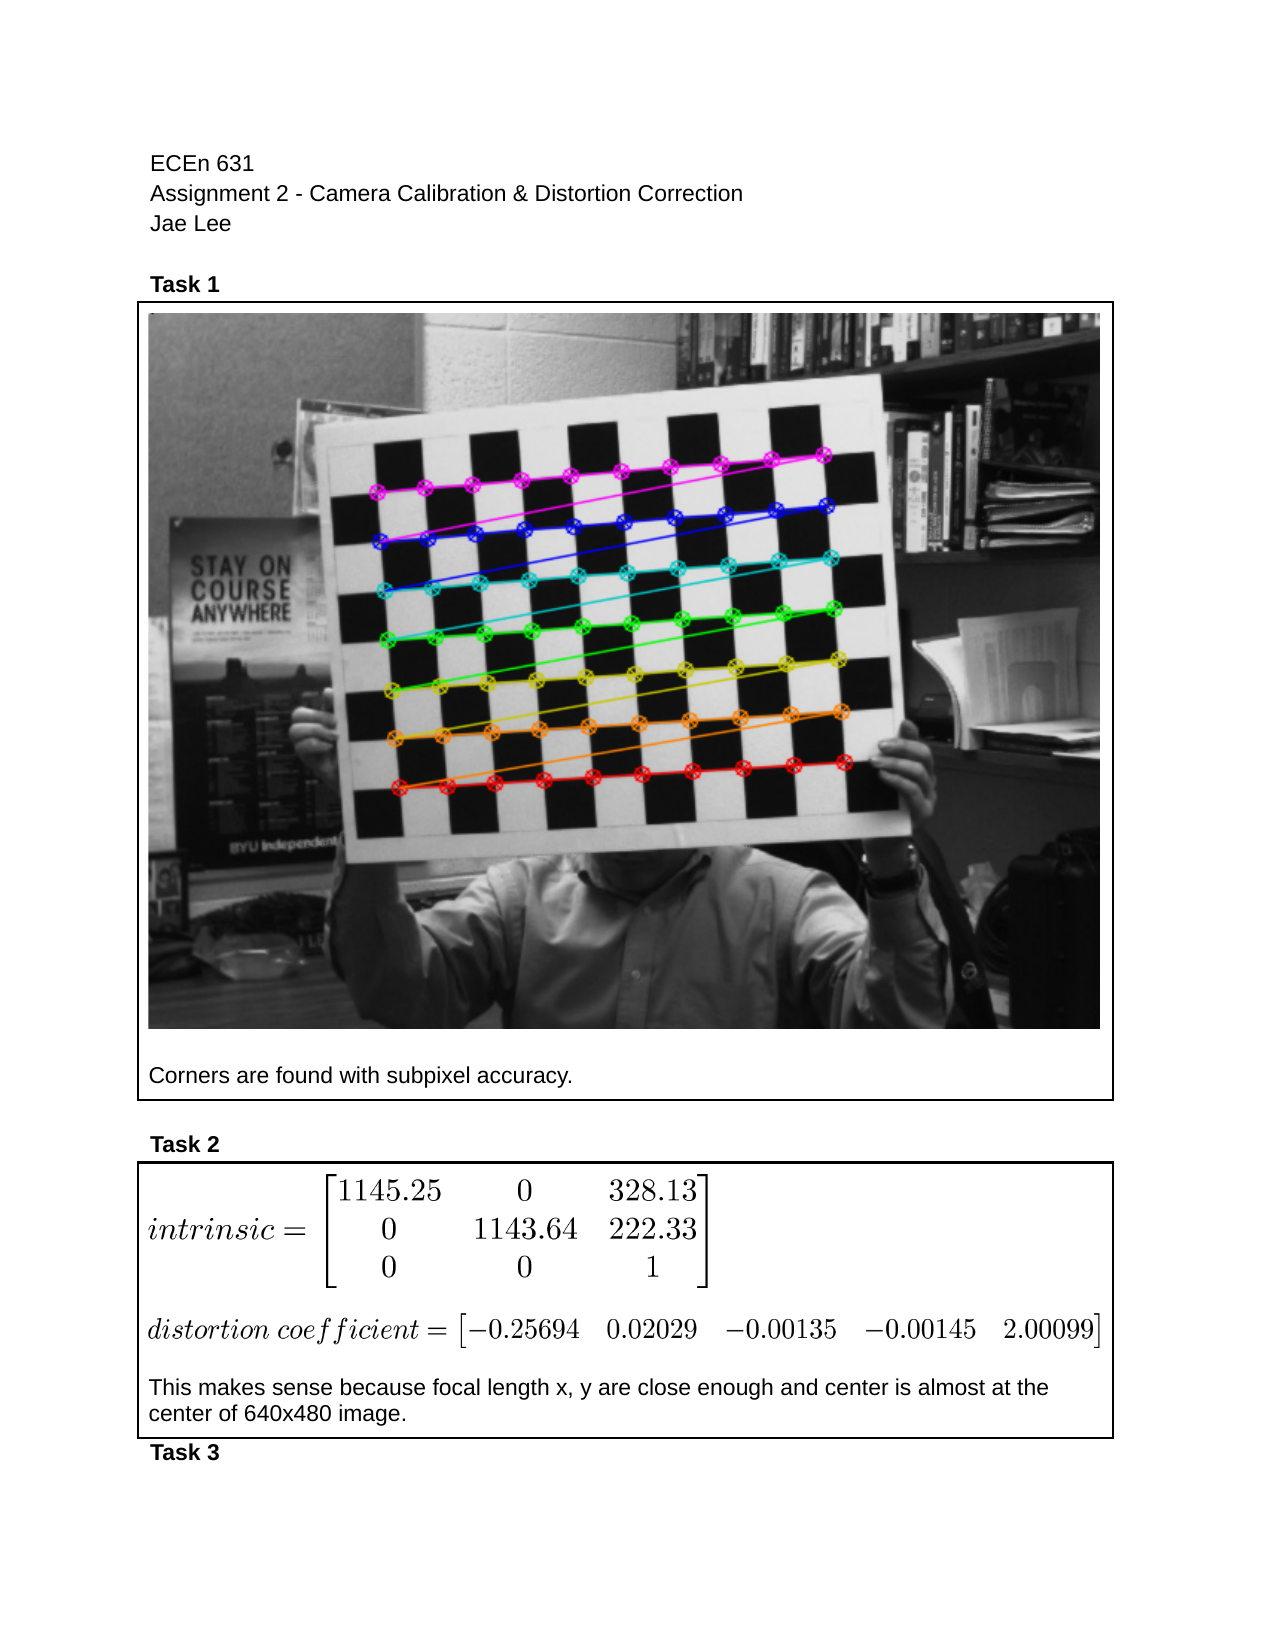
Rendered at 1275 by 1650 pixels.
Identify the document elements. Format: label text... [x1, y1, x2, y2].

text Assignment 2 - Camera Calibration & Distortion Correction [150, 180, 1125, 207]
table_header Corners are found with subpixel accuracy. [139, 303, 1112, 1099]
text Task 1 [150, 271, 1125, 297]
picture [148, 1173, 709, 1288]
picture [148, 1313, 1100, 1348]
text Jae Lee [150, 210, 1125, 237]
table_header This makes sense because focal length x, y are close enough and center is almost at the center of 640x480 image. [139, 1164, 1112, 1437]
text ECEn 631 [150, 150, 1125, 176]
text Task 2 [150, 1131, 1125, 1158]
text Task 3 [150, 1439, 1125, 1465]
picture [148, 313, 1100, 1029]
